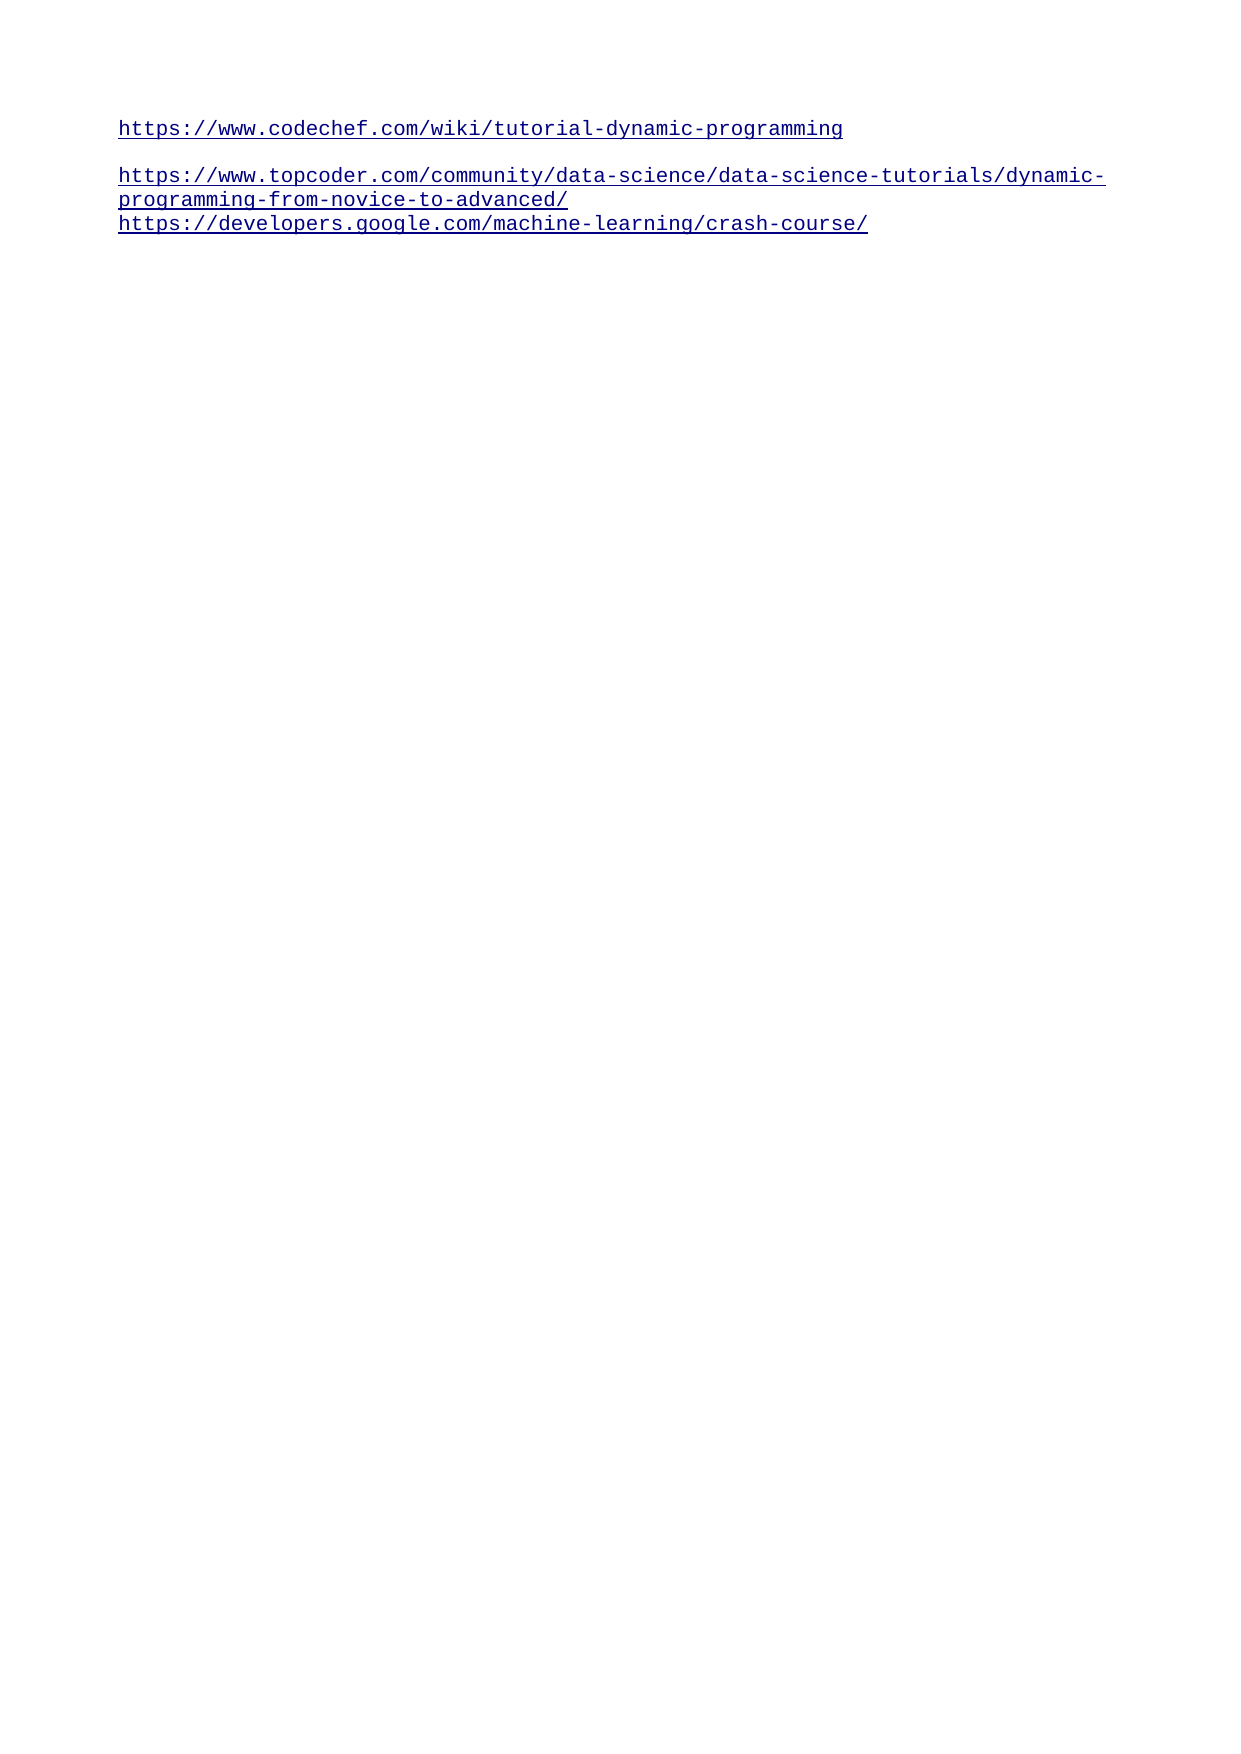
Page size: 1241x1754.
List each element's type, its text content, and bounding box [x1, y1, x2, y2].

text https://developers.google.com/machine-learning/crash-course/ [118, 213, 1122, 236]
text https://www.codechef.com/wiki/tutorial-dynamic-programming [118, 118, 1122, 142]
text https://www.topcoder.com/community/data-science/data-science-tutorials/dynamic-programming-from-novice-to-advanced/ [118, 165, 1122, 213]
